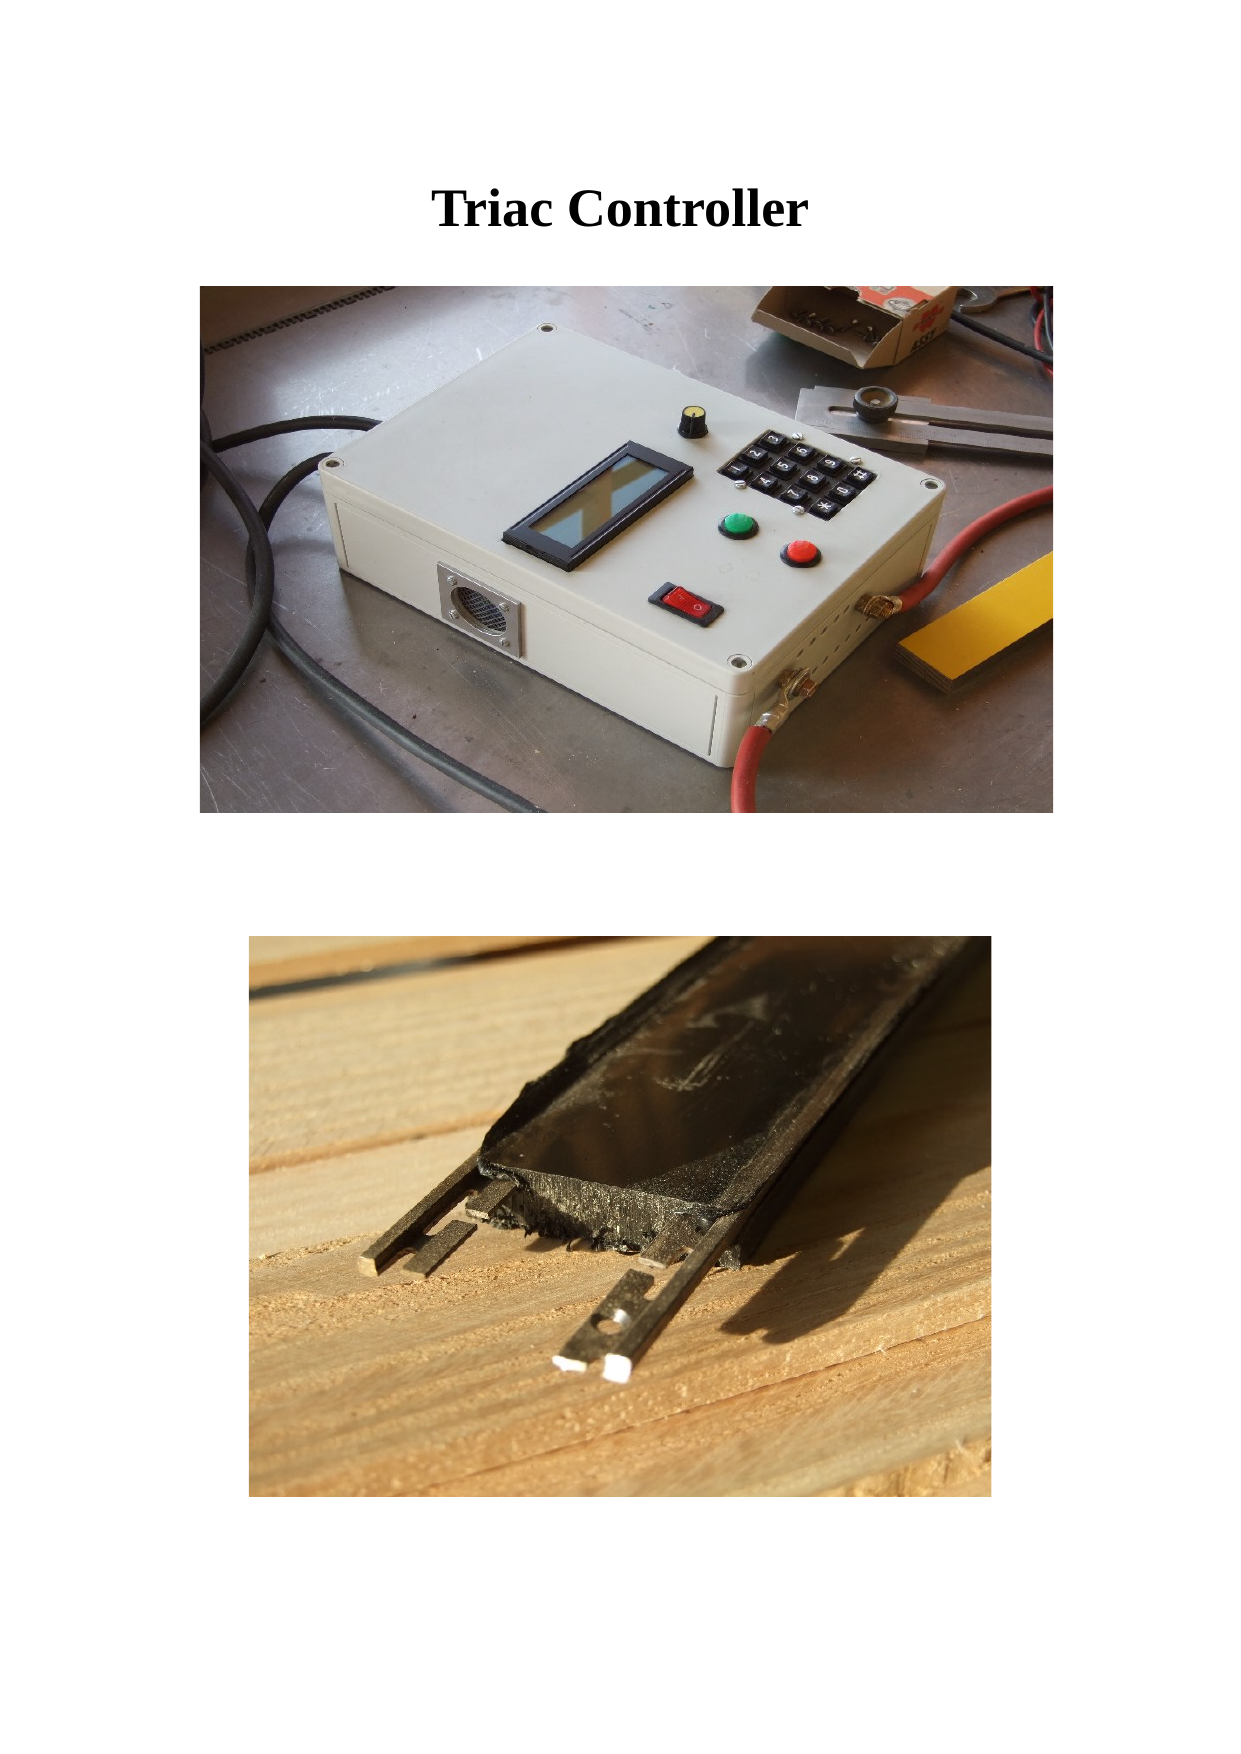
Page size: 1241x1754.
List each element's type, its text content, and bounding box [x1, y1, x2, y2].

text Triac Controller [118, 176, 1122, 238]
picture [248, 936, 992, 1497]
picture [199, 286, 1054, 813]
